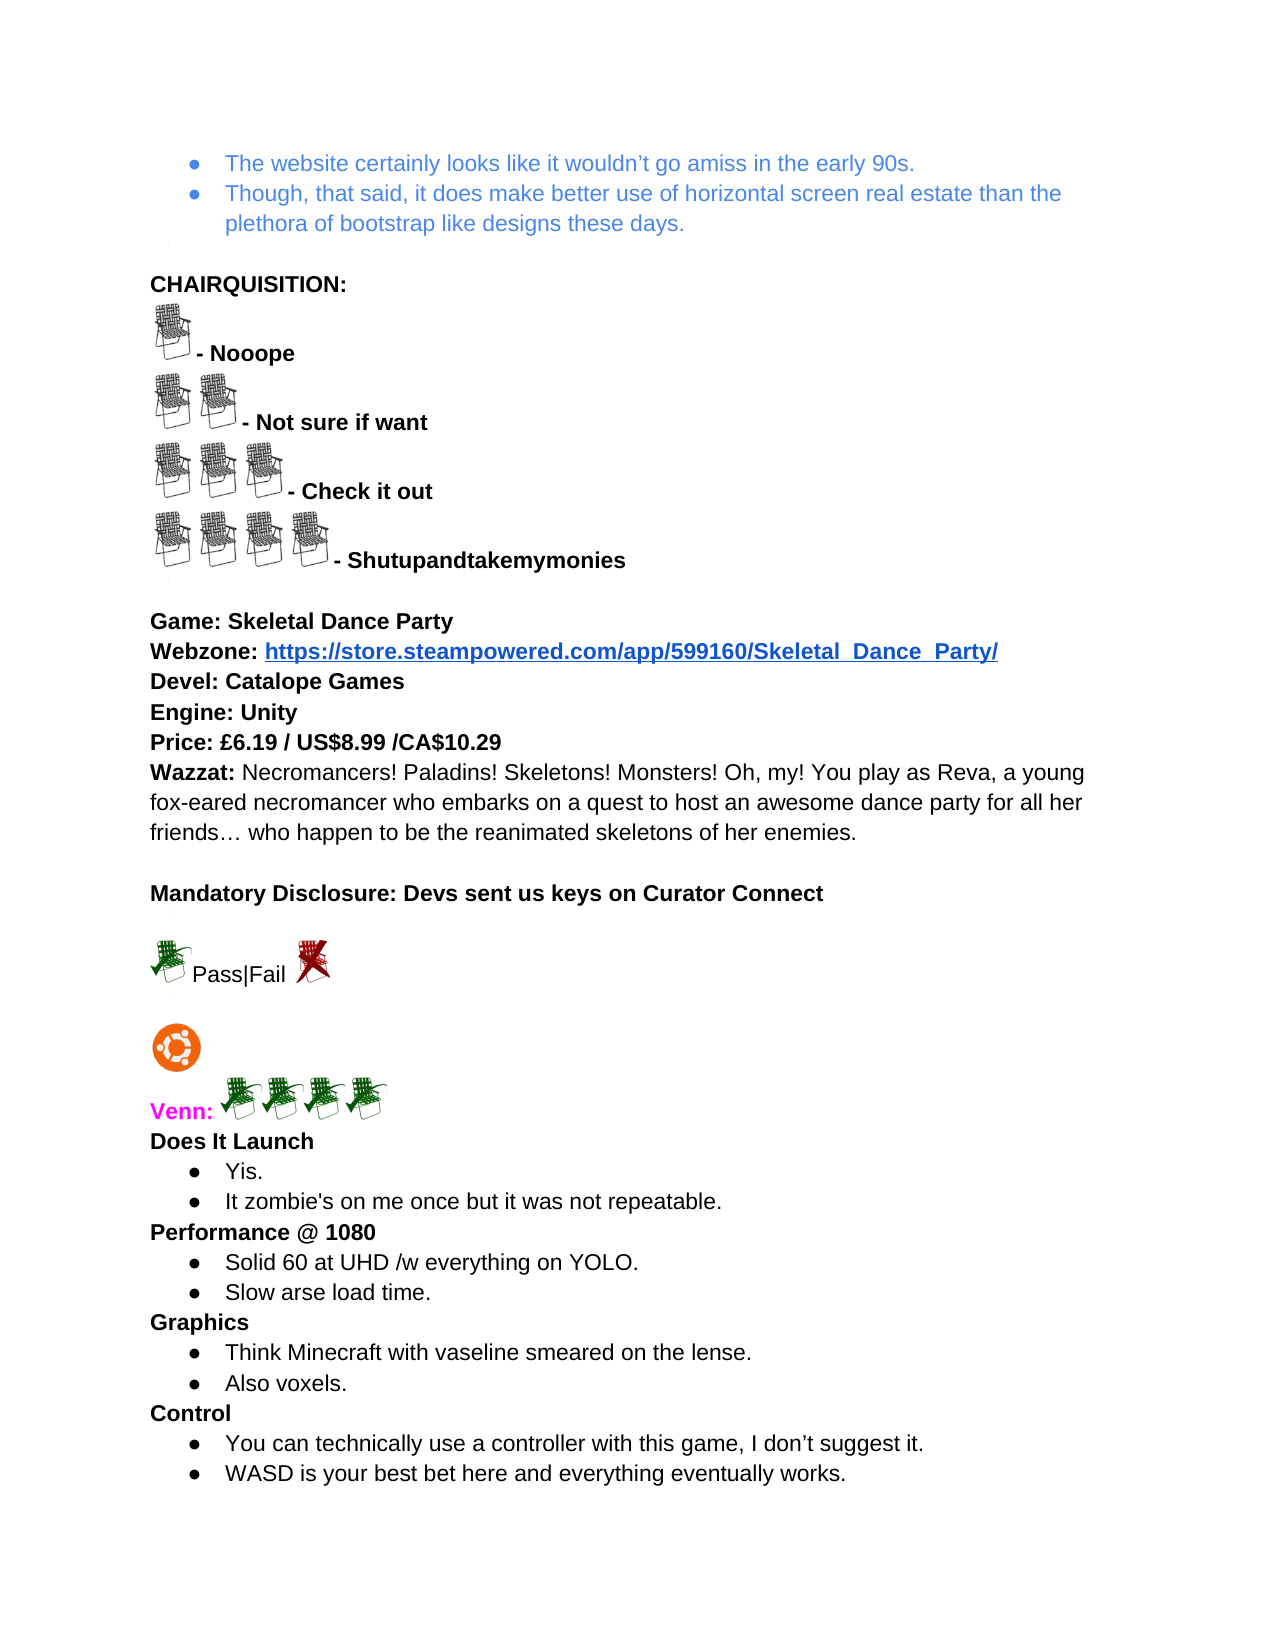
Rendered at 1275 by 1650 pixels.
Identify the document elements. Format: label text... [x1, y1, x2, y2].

text Wazzat: Necromancers! Paladins! Skeletons! Monsters! Oh, my! You play as Reva, a young fox-eared necromancer who embarks on a quest to host an awesome dance party for all her friends… who happen to be the reanimated skeletons of her enemies. [150, 759, 1125, 846]
list The website certainly looks like it wouldn’t go amiss in the early 90s. [187, 150, 1125, 176]
text Performance @ 1080 [150, 1218, 1125, 1245]
list Also voxels. [187, 1369, 1125, 1396]
picture [150, 1021, 203, 1074]
text Control [150, 1400, 1125, 1426]
text - Shutupandtakemymonies [150, 508, 1125, 574]
text Webzone: https://store.steampowered.com/app/599160/Skeletal_Dance_Party/ [150, 638, 1125, 664]
list Slow arse load time. [187, 1279, 1125, 1305]
picture [150, 508, 334, 569]
picture [220, 1077, 388, 1120]
text - Check it out [150, 439, 1125, 505]
picture [150, 370, 242, 431]
picture [150, 439, 288, 500]
text Price: £6.19 / US$8.99 /CA$10.29 [150, 729, 1125, 755]
picture [292, 940, 335, 983]
text Pass|Fail [150, 940, 1125, 987]
list It zombie's on me once but it was not repeatable. [187, 1188, 1125, 1215]
text - Not sure if want [150, 370, 1125, 436]
picture [150, 940, 192, 983]
text Does It Launch [150, 1128, 1125, 1154]
text Engine: Unity [150, 698, 1125, 725]
list You can technically use a controller with this game, I don’t suggest it. [187, 1430, 1125, 1456]
picture [150, 301, 196, 362]
list Yis. [187, 1158, 1125, 1184]
list WASD is your best bet here and everything eventually works. [187, 1460, 1125, 1487]
list Think Minecraft with vaseline smeared on the lense. [187, 1339, 1125, 1366]
list Though, that said, it does make better use of horizontal screen real estate than the plethora of bootstrap like designs these days. [187, 180, 1125, 237]
text Graphics [150, 1309, 1125, 1336]
text Devel: Catalope Games [150, 668, 1125, 695]
text Mandatory Disclosure: Devs sent us keys on Curator Connect [150, 880, 1125, 906]
text CHAIRQUISITION: - Nooope [150, 271, 1125, 366]
list Solid 60 at UHD /w everything on YOLO. [187, 1249, 1125, 1275]
text Game: Skeletal Dance Party [150, 608, 1125, 634]
text Venn: [150, 1021, 1125, 1124]
